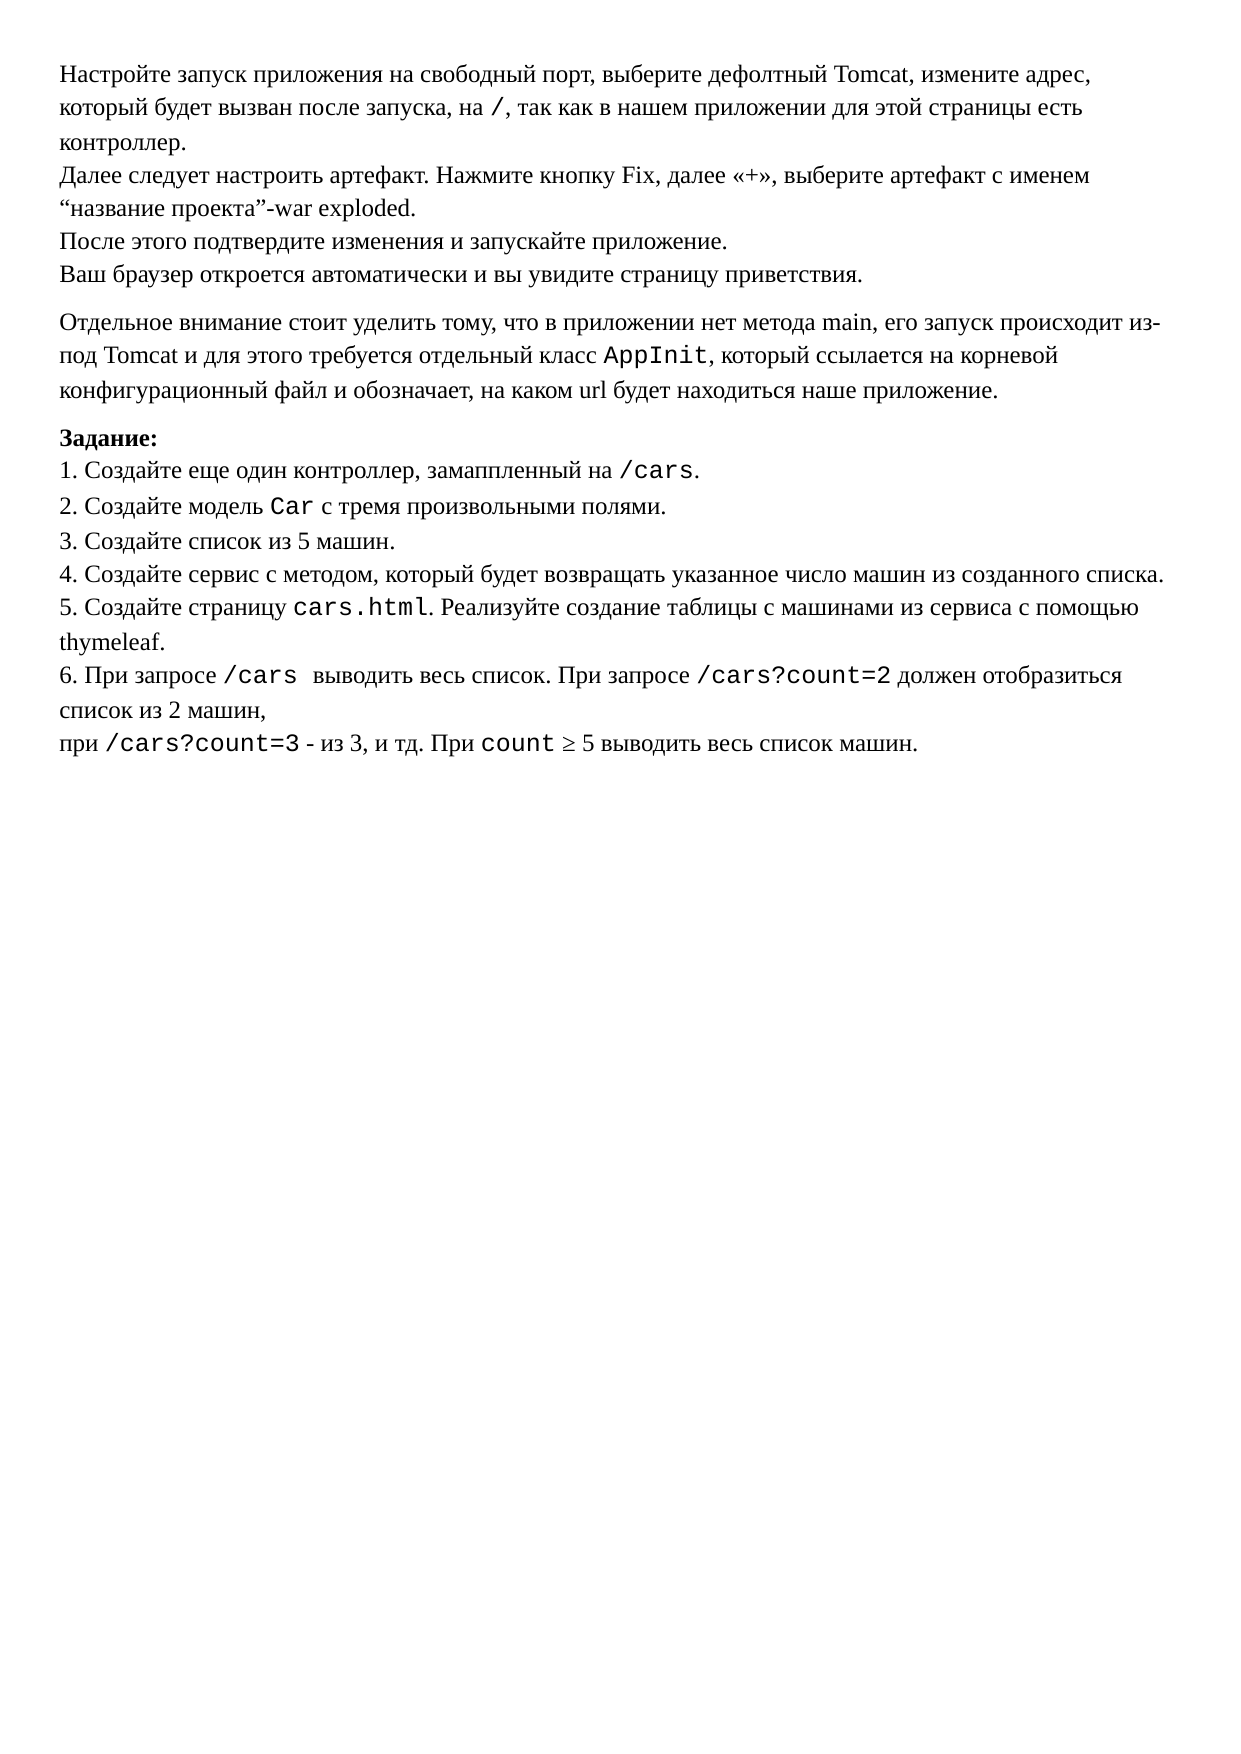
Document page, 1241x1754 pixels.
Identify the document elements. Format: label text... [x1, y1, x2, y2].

text Отдельное внимание стоит уделить тому, что в приложении нет метода main, его запуск происходит из-под Tomcat и для этого требуется отдельный класс AppInit, который ссылается на корневой конфигурационный файл и обозначает, на каком url будет находиться наше приложение. [59, 307, 1181, 404]
text Задание: 1. Создайте еще один контроллер, замаппленный на /cars. 2. Создайте модель Car с тремя произвольными полями. 3. Создайте список из 5 машин. 4. Создайте сервис с методом, который будет возвращать указанное число машин из созданного списка. 5. Создайте страницу cars.html. Реализуйте создание таблицы с машинами из сервиса с помощью thymeleaf. 6. При запросе /cars выводить весь список. При запросе /cars?count=2 должен отобразиться список из 2 машин, при /cars?count=3 - из 3, и тд. При count ≥ 5 выводить весь список машин. [59, 423, 1181, 759]
text Настройте запуск приложения на свободный порт, выберите дефолтный Tomcat, измените адрес, который будет вызван после запуска, на /, так как в нашем приложении для этой страницы есть контроллер. Далее следует настроить артефакт. Нажмите кнопку Fix, далее «+», выберите артефакт с именем “название проекта”-war exploded. После этого подтвердите изменения и запускайте приложение. Ваш браузер откроется автоматически и вы увидите страницу приветствия. [59, 59, 1181, 288]
